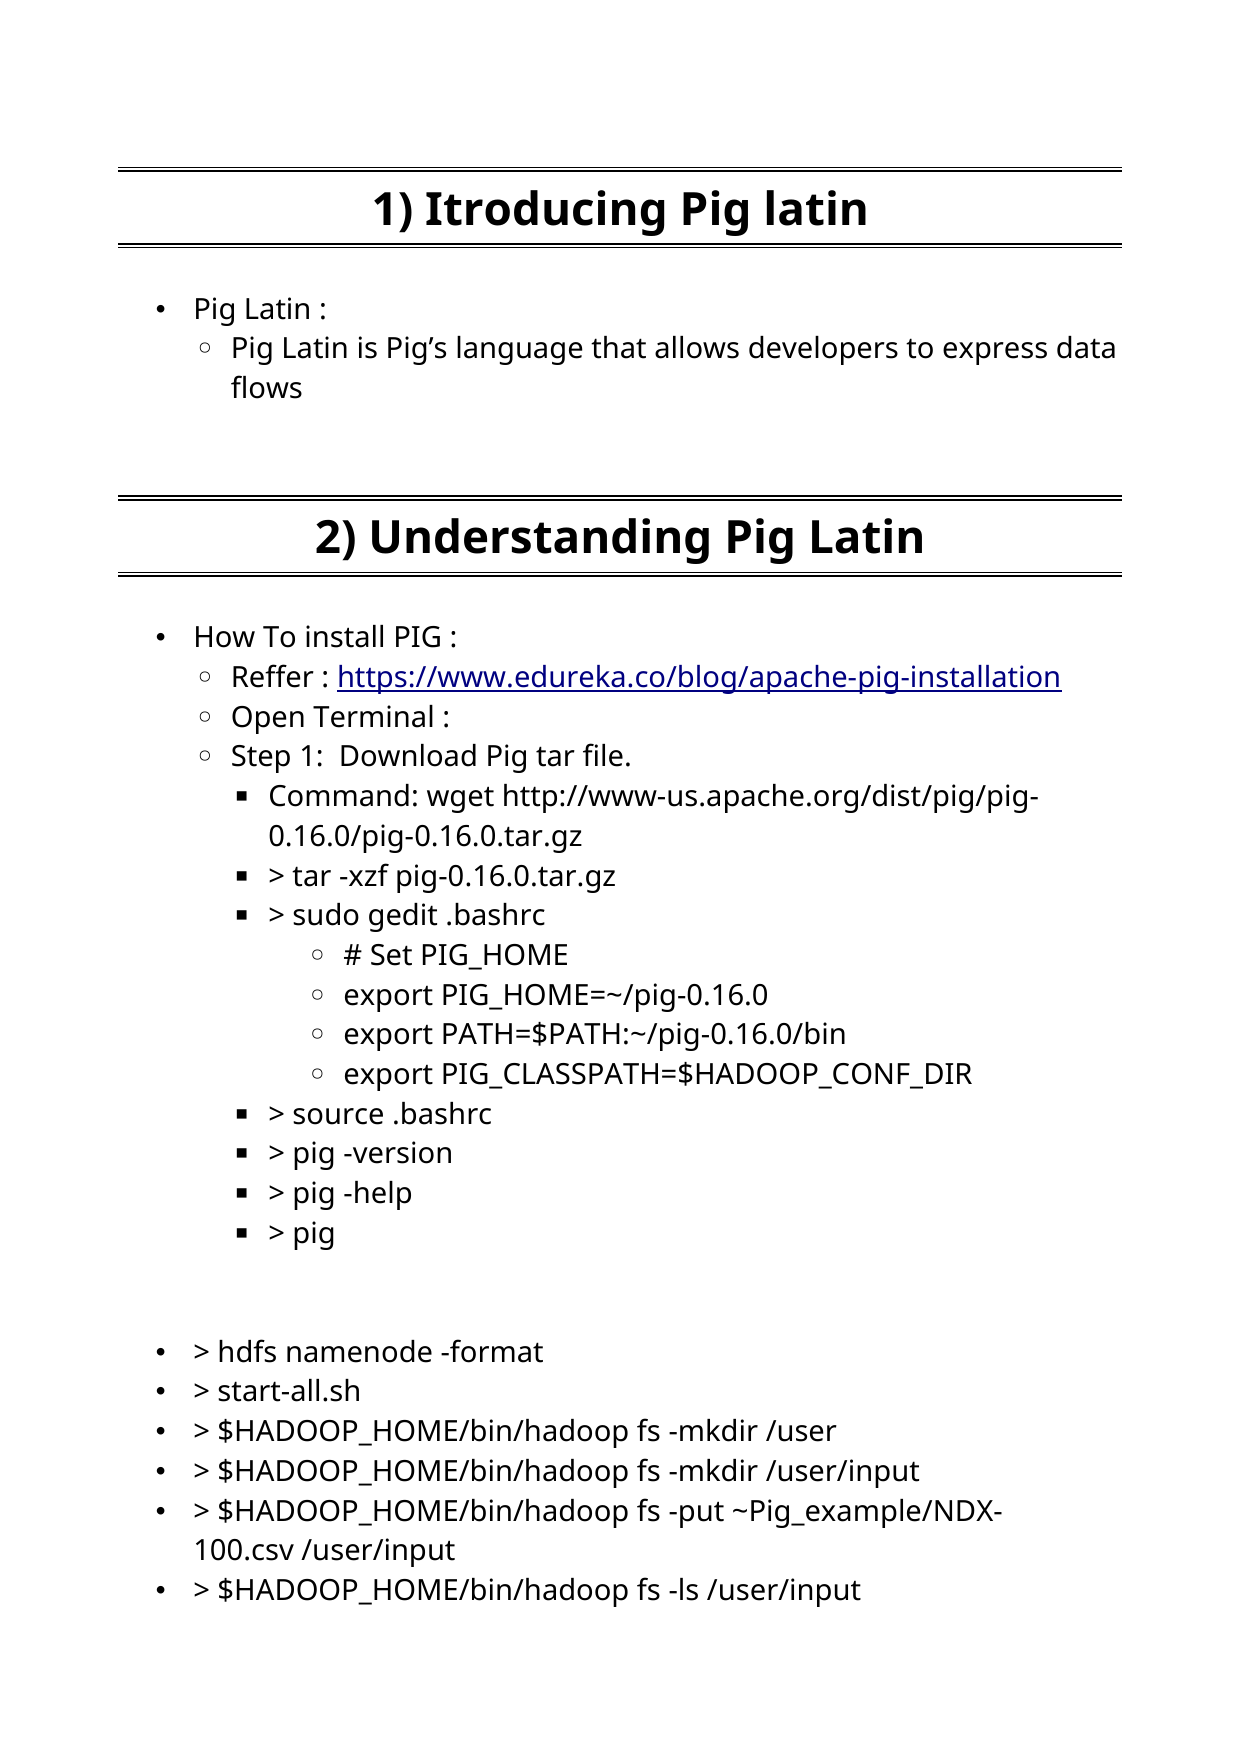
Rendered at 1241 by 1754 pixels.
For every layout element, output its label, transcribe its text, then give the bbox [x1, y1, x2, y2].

list Open Terminal : [193, 696, 1122, 736]
text 2) Understanding Pig Latin [118, 501, 1122, 572]
list > start-all.sh [156, 1371, 1122, 1410]
list Pig Latin : [156, 288, 1122, 328]
list > $HADOOP_HOME/bin/hadoop fs -mkdir /user [156, 1410, 1122, 1450]
list > $HADOOP_HOME/bin/hadoop fs -mkdir /user/input [156, 1450, 1122, 1490]
list export PIG_CLASSPATH=$HADOOP_CONF_DIR [306, 1053, 1122, 1093]
list Pig Latin is Pig’s language that allows developers to express data flows [193, 328, 1122, 407]
list export PATH=$PATH:~/pig-0.16.0/bin [306, 1013, 1122, 1053]
list How To install PIG : [156, 617, 1122, 656]
list > $HADOOP_HOME/bin/hadoop fs -ls /user/input [156, 1569, 1122, 1609]
list > $HADOOP_HOME/bin/hadoop fs -put ~Pig_example/NDX-100.csv /user/input [156, 1490, 1122, 1569]
list Reffer : https://www.edureka.co/blog/apache-pig-installation [193, 656, 1122, 696]
list > sudo gedit .bashrc [231, 894, 1122, 934]
list > source .bashrc [231, 1093, 1122, 1133]
list # Set PIG_HOME [306, 934, 1122, 974]
list export PIG_HOME=~/pig-0.16.0 [306, 974, 1122, 1013]
list > pig -help [231, 1172, 1122, 1212]
list Step 1: Download Pig tar file. [193, 736, 1122, 775]
list > pig [231, 1212, 1122, 1252]
list > pig -version [231, 1133, 1122, 1172]
list > hdfs namenode -format [156, 1331, 1122, 1371]
text 1) Itroducing Pig latin [118, 172, 1122, 243]
list > tar -xzf pig-0.16.0.tar.gz [231, 855, 1122, 894]
list Command: wget http://www-us.apache.org/dist/pig/pig-0.16.0/pig-0.16.0.tar.gz [231, 775, 1122, 855]
